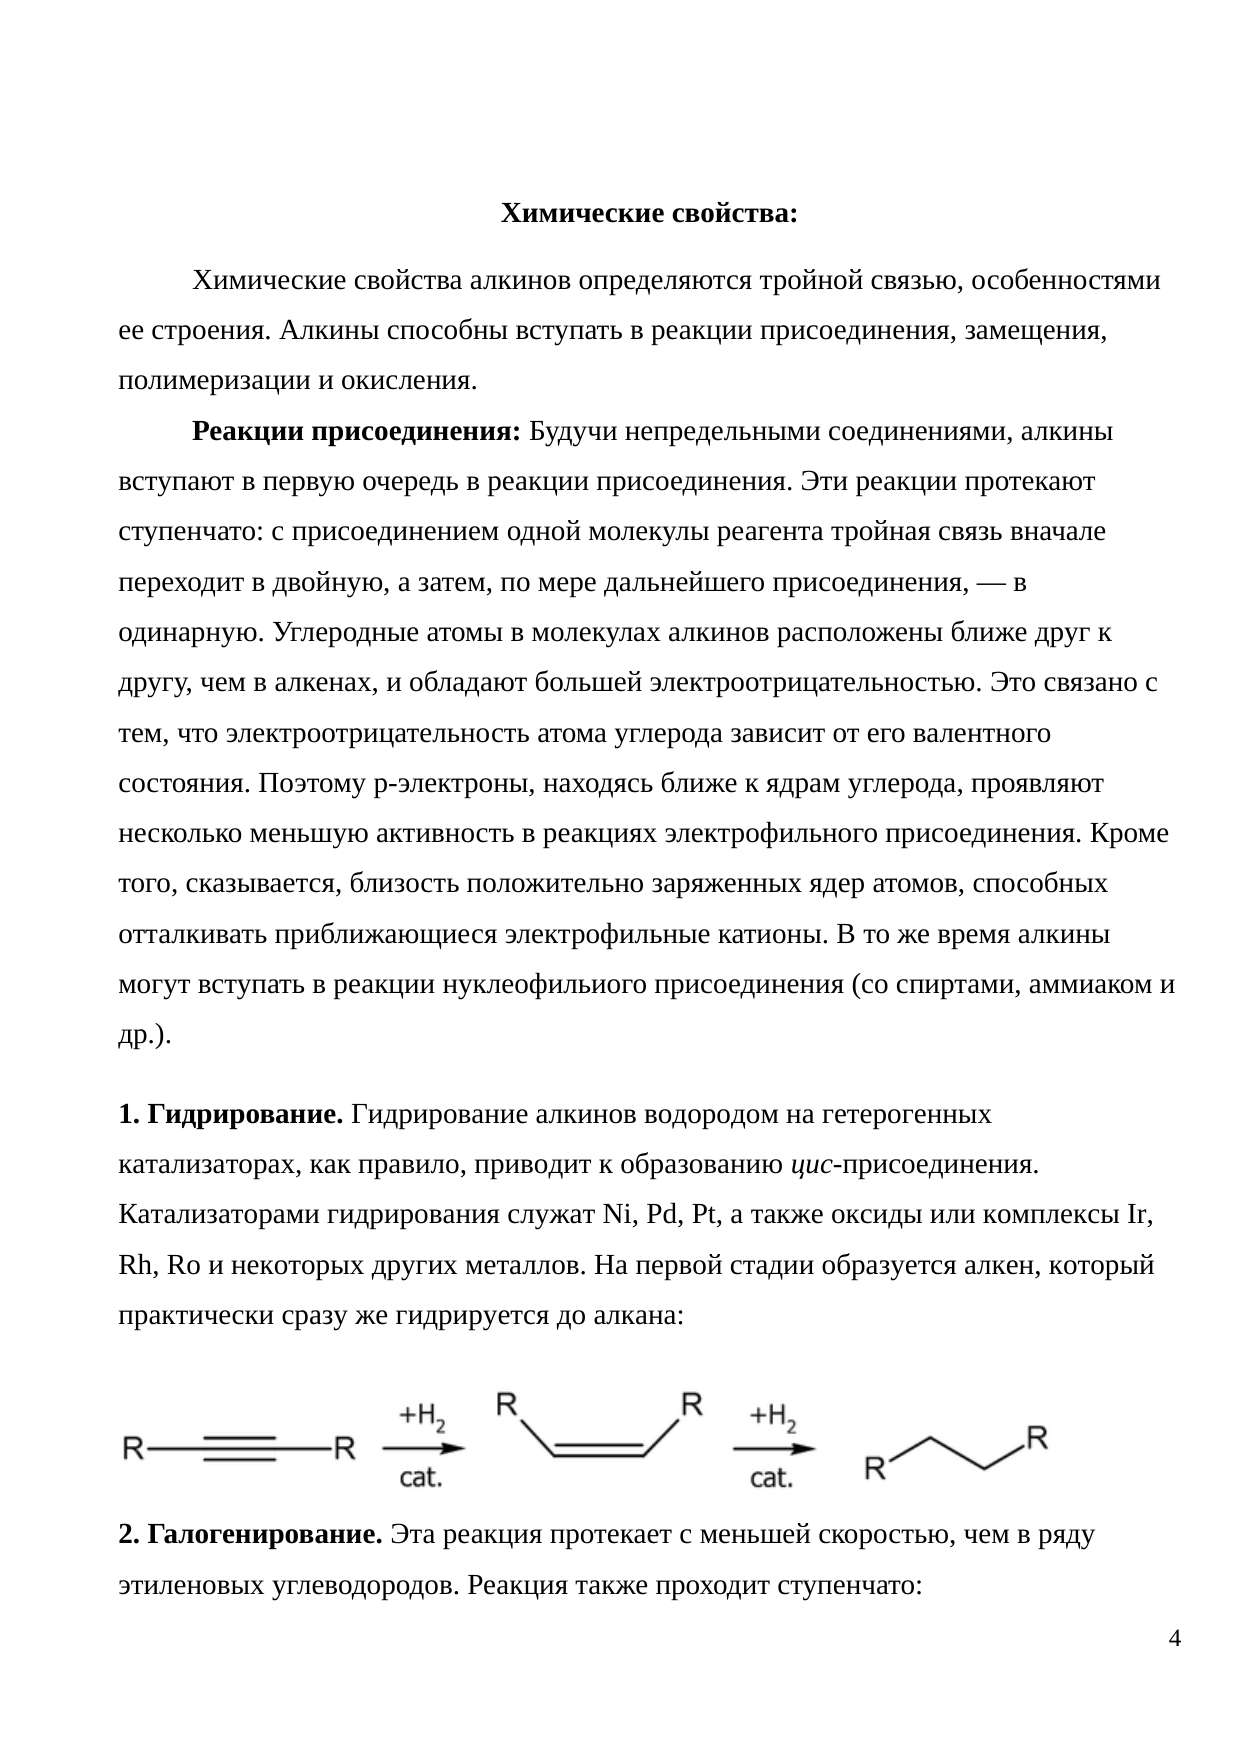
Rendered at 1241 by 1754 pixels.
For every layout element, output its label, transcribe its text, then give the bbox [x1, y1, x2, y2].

text 2. Галогенирование. Эта реакция протекает с меньшей скоростью, чем в ряду этиленовых углеводородов. Реакция также проходит ступенчато: [118, 1517, 1181, 1601]
text Химические свойства: [118, 195, 1181, 228]
text Реакции присоединения: Будучи непредельными соединениями, алкины вступают в первую очередь в реакции присоединения. Эти реакции протекают ступенчато: с присоединением одной молекулы реагента тройная связь вначале переходит в двойную, а затем, по мере дальнейшего присоединения, — в одинарную. Углеродные атомы в молекулах алкинов расположены ближе друг к другу, чем в алкенах, и обладают большей электроотрицательностью. Это связано с тем, что электроотрицательность атома углерода зависит от его валентного состояния. Поэтому p-электроны, находясь ближе к ядрам углерода, проявляют несколько меньшую активность в реакциях электрофильного присоединения. Кроме того, сказывается, близость положительно заряженных ядер атомов, способных отталкивать приближающиеся электрофильные катионы. В то же время алкины могут вступать в реакции нуклеофильиого присоединения (со спиртами, аммиаком и др.). [118, 413, 1181, 1050]
text Химические свойства алкинов определяются тройной связью, особенностями ее строения. Алкины способны вступать в реакции присоединения, замещения, полимеризации и окисления. [118, 262, 1181, 396]
text 1. Гидрирование. Гидрирование алкинов водородом на гетерогенных катализаторах, как правило, приводит к образованию цис-присоединения. Катализаторами гидрирования служат Ni, Pd, Pt, а также оксиды или комплексы Ir, Rh, Ro и некоторых других металлов. На первой стадии образуется алкен, который практически сразу же гидрируется до алкана: [118, 1096, 1181, 1331]
